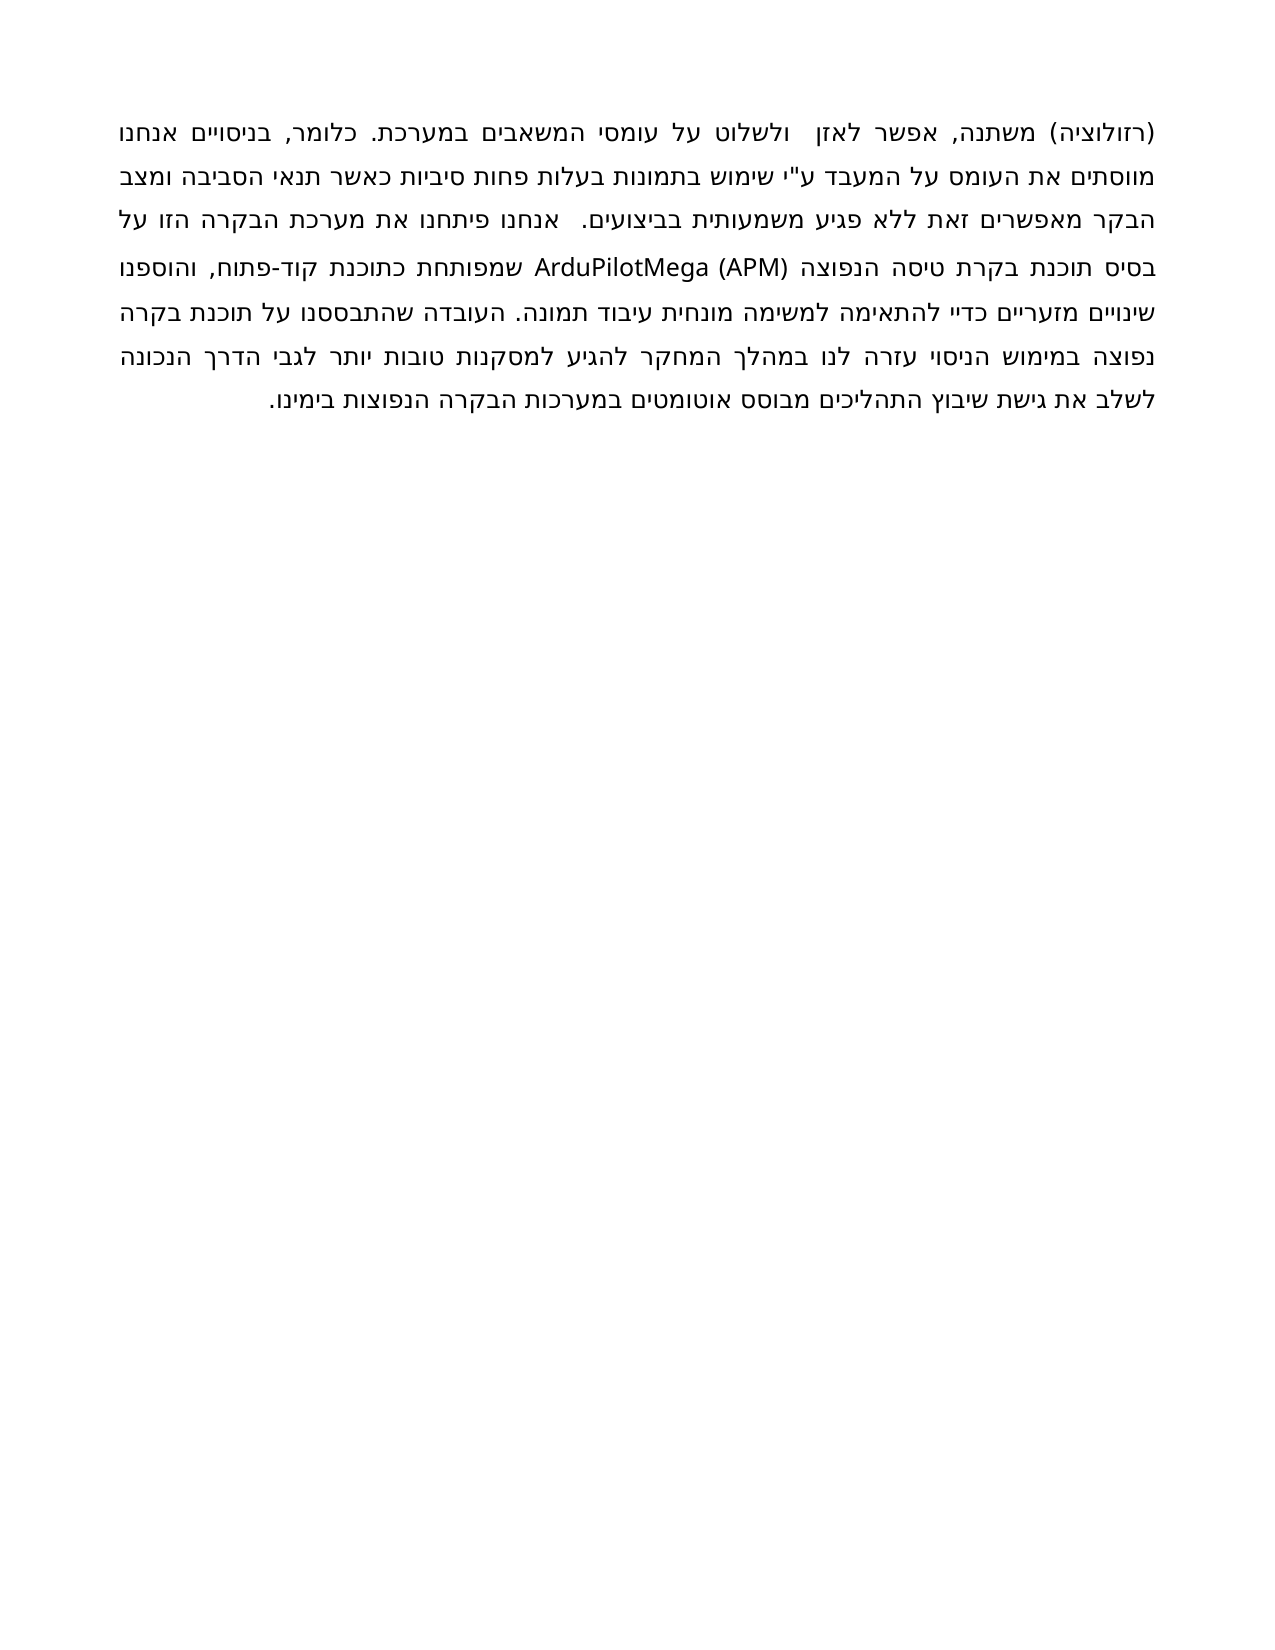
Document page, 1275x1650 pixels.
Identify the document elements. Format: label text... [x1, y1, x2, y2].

text משימת הבקרה ששימשה אותנו בביצוע הניסויים היא פיתוח של בקר ממוחשב אשר מייצב רחפן ממול חלון, המשתמש במצלמה כדיי להתמצות ולזהות את החלון. בעזרת הניסוי אנחנו מדגימים איך בעזרת שימוש ברכיב מדידה (חיישן) המבוסס על עיבוד תמונה, בעל אפשרות לעבוד עם גודל תמונה (רזולוציה) משתנה, אפשר לאזן ולשלוט על עומסי המשאבים במערכת. כלומר, בניסויים אנחנו מווסתים את העומס על המעבד ע"י שימוש בתמונות בעלות פחות סיביות כאשר תנאי הסביבה ומצב הבקר מאפשרים זאת ללא פגיע משמעותית בביצועים. אנחנו פיתחנו את מערכת הבקרה הזו על בסיס תוכנת בקרת טיסה הנפוצה ArduPilotMega (APM) שמפותחת כתוכנת קוד-פתוח, והוספנו שינויים מזעריים כדיי להתאימה למשימה מונחית עיבוד תמונה. העובדה שהתבססנו על תוכנת בקרה נפוצה במימוש הניסוי עזרה לנו במהלך המחקר להגיע למסקנות טובות יותר לגבי הדרך הנכונה לשלב את גישת שיבוץ התהליכים מבוסס אוטומטים במערכות הבקרה הנפוצות בימינו. [118, 118, 1157, 415]
